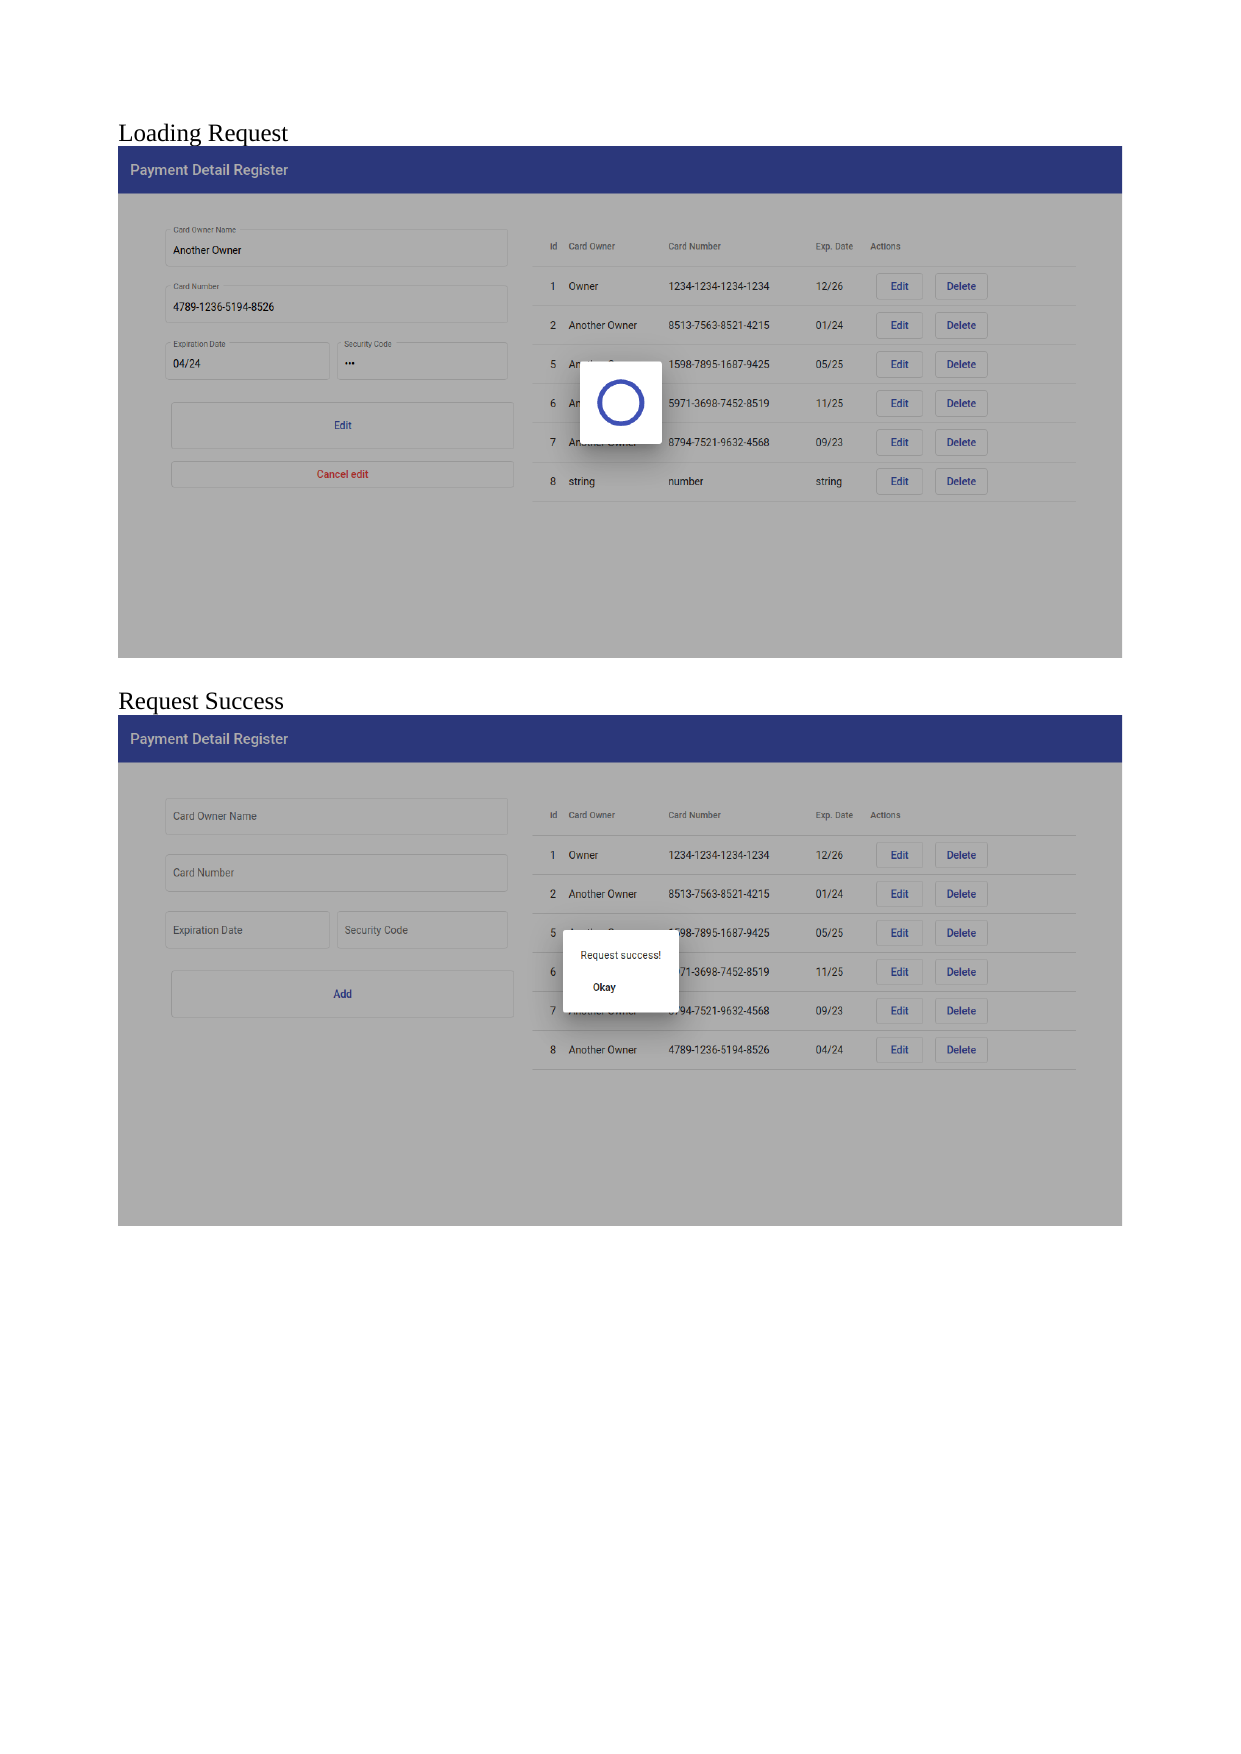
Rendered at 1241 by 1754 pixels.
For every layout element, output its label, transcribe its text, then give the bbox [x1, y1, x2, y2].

picture [118, 715, 1123, 1226]
text Loading Request [118, 118, 1122, 146]
picture [118, 146, 1123, 658]
text Request Success [118, 686, 1122, 715]
